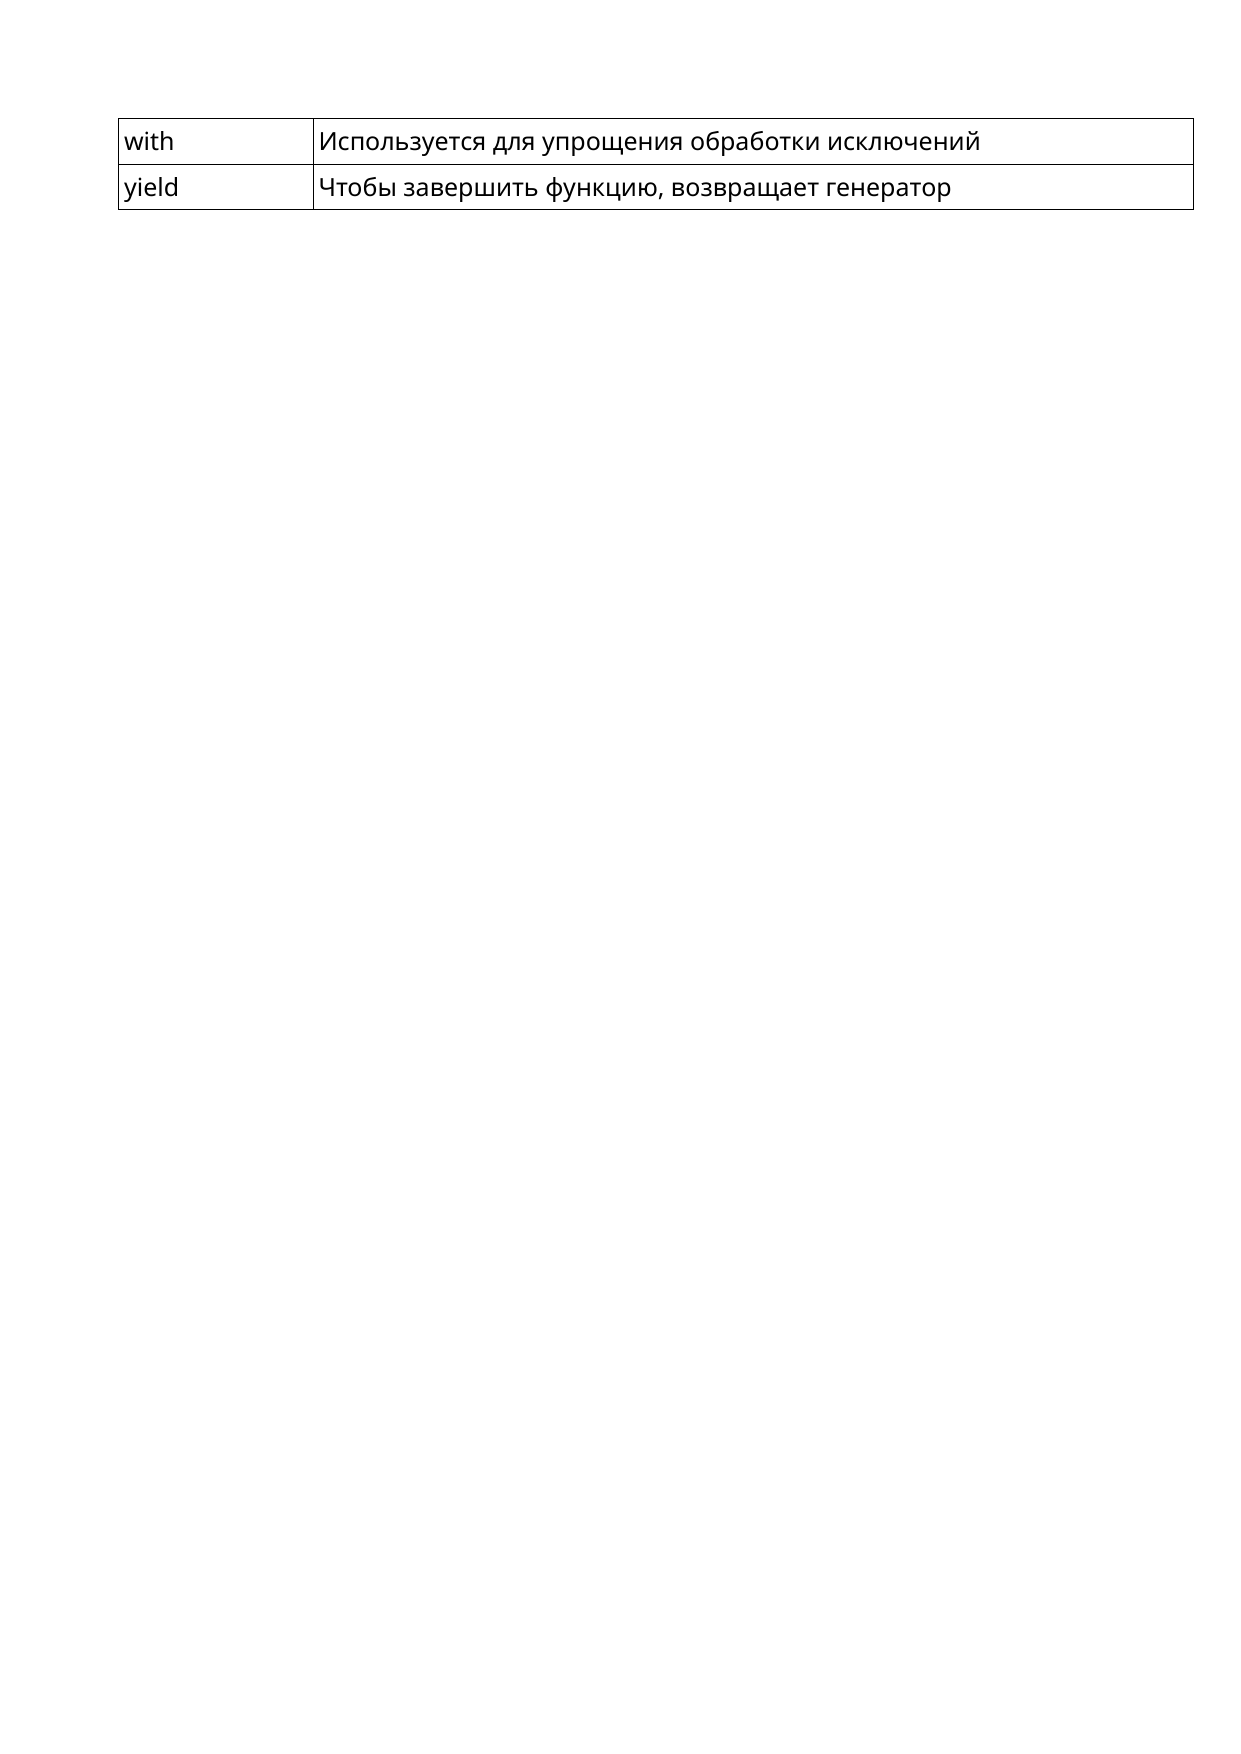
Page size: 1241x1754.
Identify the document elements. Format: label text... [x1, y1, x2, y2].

table_cell yield [119, 165, 313, 209]
table_cell Используется для упрощения обработки исключений [314, 119, 1193, 164]
table_cell with [119, 119, 313, 164]
table_cell Чтобы завершить функцию, возвращает генератор [314, 165, 1193, 209]
